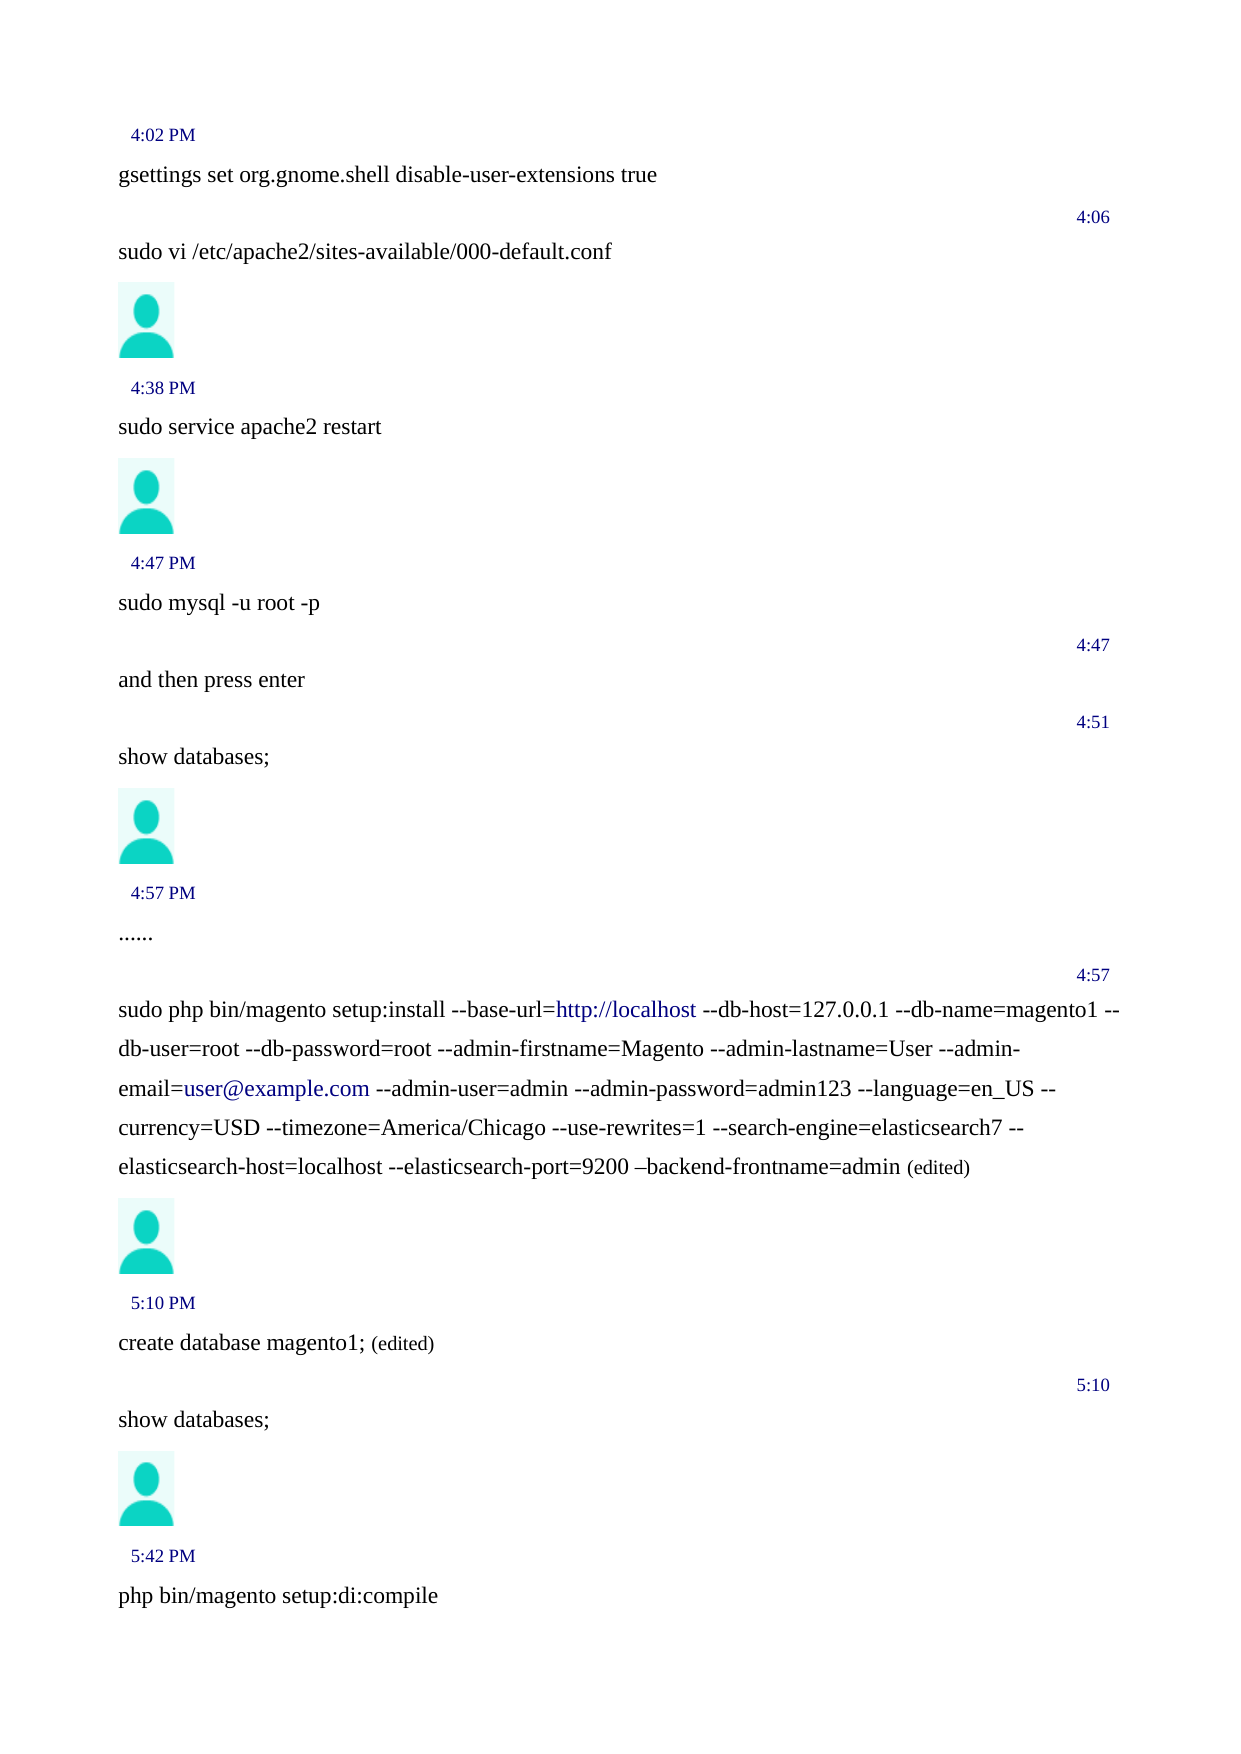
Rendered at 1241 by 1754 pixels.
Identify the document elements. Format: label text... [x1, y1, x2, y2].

text 4:06 [118, 206, 1109, 227]
text 4:51 [118, 711, 1109, 733]
text 4:38 PM [118, 371, 1122, 399]
text sudo php bin/magento setup:install --base-url=http://localhost --db-host=127.0.0.1 --db-name=magento1 --db-user=root --db-password=root --admin-firstname=Magento --admin-lastname=User --admin-email=user@example.com --admin-user=admin --admin-password=admin123 --language=en_US --currency=USD --timezone=America/Chicago --use-rewrites=1 --search-engine=elasticsearch7 --elasticsearch-host=localhost --elasticsearch-port=9200 –backend-frontname=admin (edited) [118, 995, 1122, 1180]
text 5:10 PM [118, 1286, 1122, 1315]
picture [118, 1451, 175, 1526]
text php bin/magento setup:di:compile [118, 1581, 1122, 1608]
text 4:02 PM [118, 118, 1122, 147]
text and then press enter [118, 665, 1122, 692]
text sudo service apache2 restart [118, 413, 1122, 440]
text ...... [118, 918, 1122, 945]
text 5:42 PM [118, 1539, 1122, 1568]
text sudo vi /etc/apache2/sites-available/000-default.conf [118, 237, 1122, 264]
text show databases; [118, 1405, 1122, 1432]
text 4:57 PM [118, 876, 1122, 905]
picture [118, 282, 175, 358]
text show databases; [118, 742, 1122, 769]
text create database magento1; (edited) [118, 1328, 1122, 1355]
text 4:57 [118, 964, 1109, 985]
picture [118, 788, 175, 864]
text gsettings set org.gnome.shell disable-user-extensions true [118, 160, 1122, 187]
text sudo mysql -u root -p [118, 588, 1122, 615]
text 5:10 [118, 1374, 1109, 1396]
text 4:47 PM [118, 546, 1122, 575]
text 4:47 [118, 634, 1109, 656]
picture [118, 458, 175, 534]
picture [118, 1198, 175, 1274]
